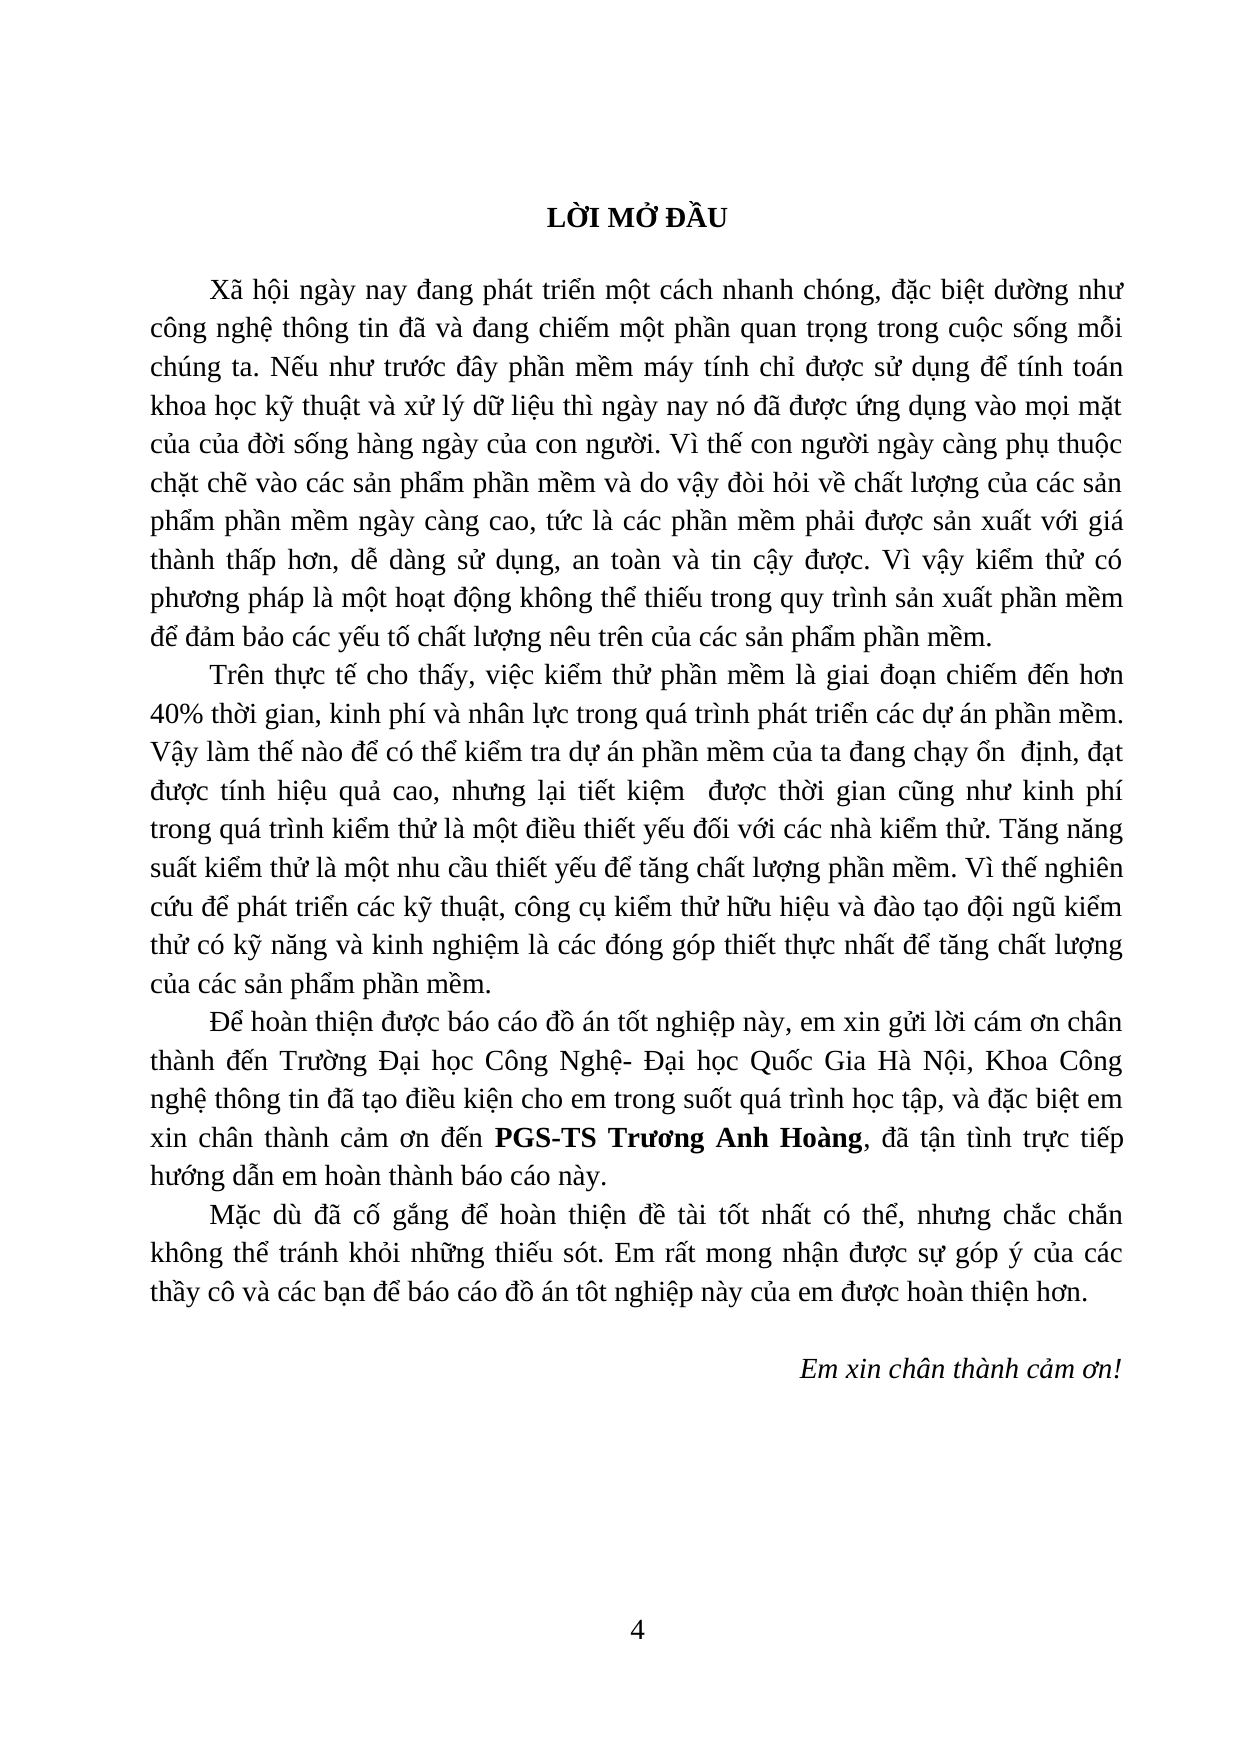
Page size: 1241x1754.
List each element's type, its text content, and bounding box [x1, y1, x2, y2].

subtitle LỜI MỞ ĐẦU [150, 200, 1125, 233]
text Để hoàn thiện được báo cáo đồ án tốt nghiệp này, em xin gửi lời cám ơn chân thành đến Trường Đại học Công Nghệ- Đại học Quốc Gia Hà Nội, Khoa Công nghệ thông tin đã tạo điều kiện cho em trong suốt quá trình học tập, và đặc biệt em xin chân thành cảm ơn đến PGS-TS Trương Anh Hoàng, đã tận tình trực tiếp hướng dẫn em hoàn thành báo cáo này. [150, 1004, 1125, 1192]
text Em xin chân thành cảm ơn! [150, 1351, 1125, 1385]
text Xã hội ngày nay đang phát triển một cách nhanh chóng, đặc biệt dường như công nghệ thông tin đã và đang chiếm một phần quan trọng trong cuộc sống mỗi chúng ta. Nếu như trước đây phần mềm máy tính chỉ được sử dụng để tính toán khoa học kỹ thuật và xử lý dữ liệu thì ngày nay nó đã được ứng dụng vào mọi mặt của của đời sống hàng ngày của con người. Vì thế con người ngày càng phụ thuộc chặt chẽ vào các sản phẩm phần mềm và do vậy đòi hỏi về chất lượng của các sản phẩm phần mềm ngày càng cao, tức là các phần mềm phải được sản xuất với giá thành thấp hơn, dễ dàng sử dụng, an toàn và tin cậy được. Vì vậy kiểm thử có phương pháp là một hoạt động không thể thiếu trong quy trình sản xuất phần mềm để đảm bảo các yếu tố chất lượng nêu trên của các sản phẩm phần mềm. [150, 272, 1125, 652]
text Mặc dù đã cố gắng để hoàn thiện đề tài tốt nhất có thể, nhưng chắc chắn không thể tránh khỏi những thiếu sót. Em rất mong nhận được sự góp ý của các thầy cô và các bạn để báo cáo đồ án tôt nghiệp này của em được hoàn thiện hơn. [150, 1197, 1125, 1308]
text Trên thực tế cho thấy, việc kiểm thử phần mềm là giai đoạn chiếm đến hơn 40% thời gian, kinh phí và nhân lực trong quá trình phát triển các dự án phần mềm. Vậy làm thế nào để có thể kiểm tra dự án phần mềm của ta đang chạy ổn định, đạt được tính hiệu quả cao, nhưng lại tiết kiệm được thời gian cũng như kinh phí trong quá trình kiểm thử là một điều thiết yếu đối với các nhà kiểm thử. Tăng năng suất kiểm thử là một nhu cầu thiết yếu để tăng chất lượng phần mềm. Vì thế nghiên cứu để phát triển các kỹ thuật, công cụ kiểm thử hữu hiệu và đào tạo đội ngũ kiểm thử có kỹ năng và kinh nghiệm là các đóng góp thiết thực nhất để tăng chất lượng của các sản phẩm phần mềm. [150, 657, 1125, 999]
